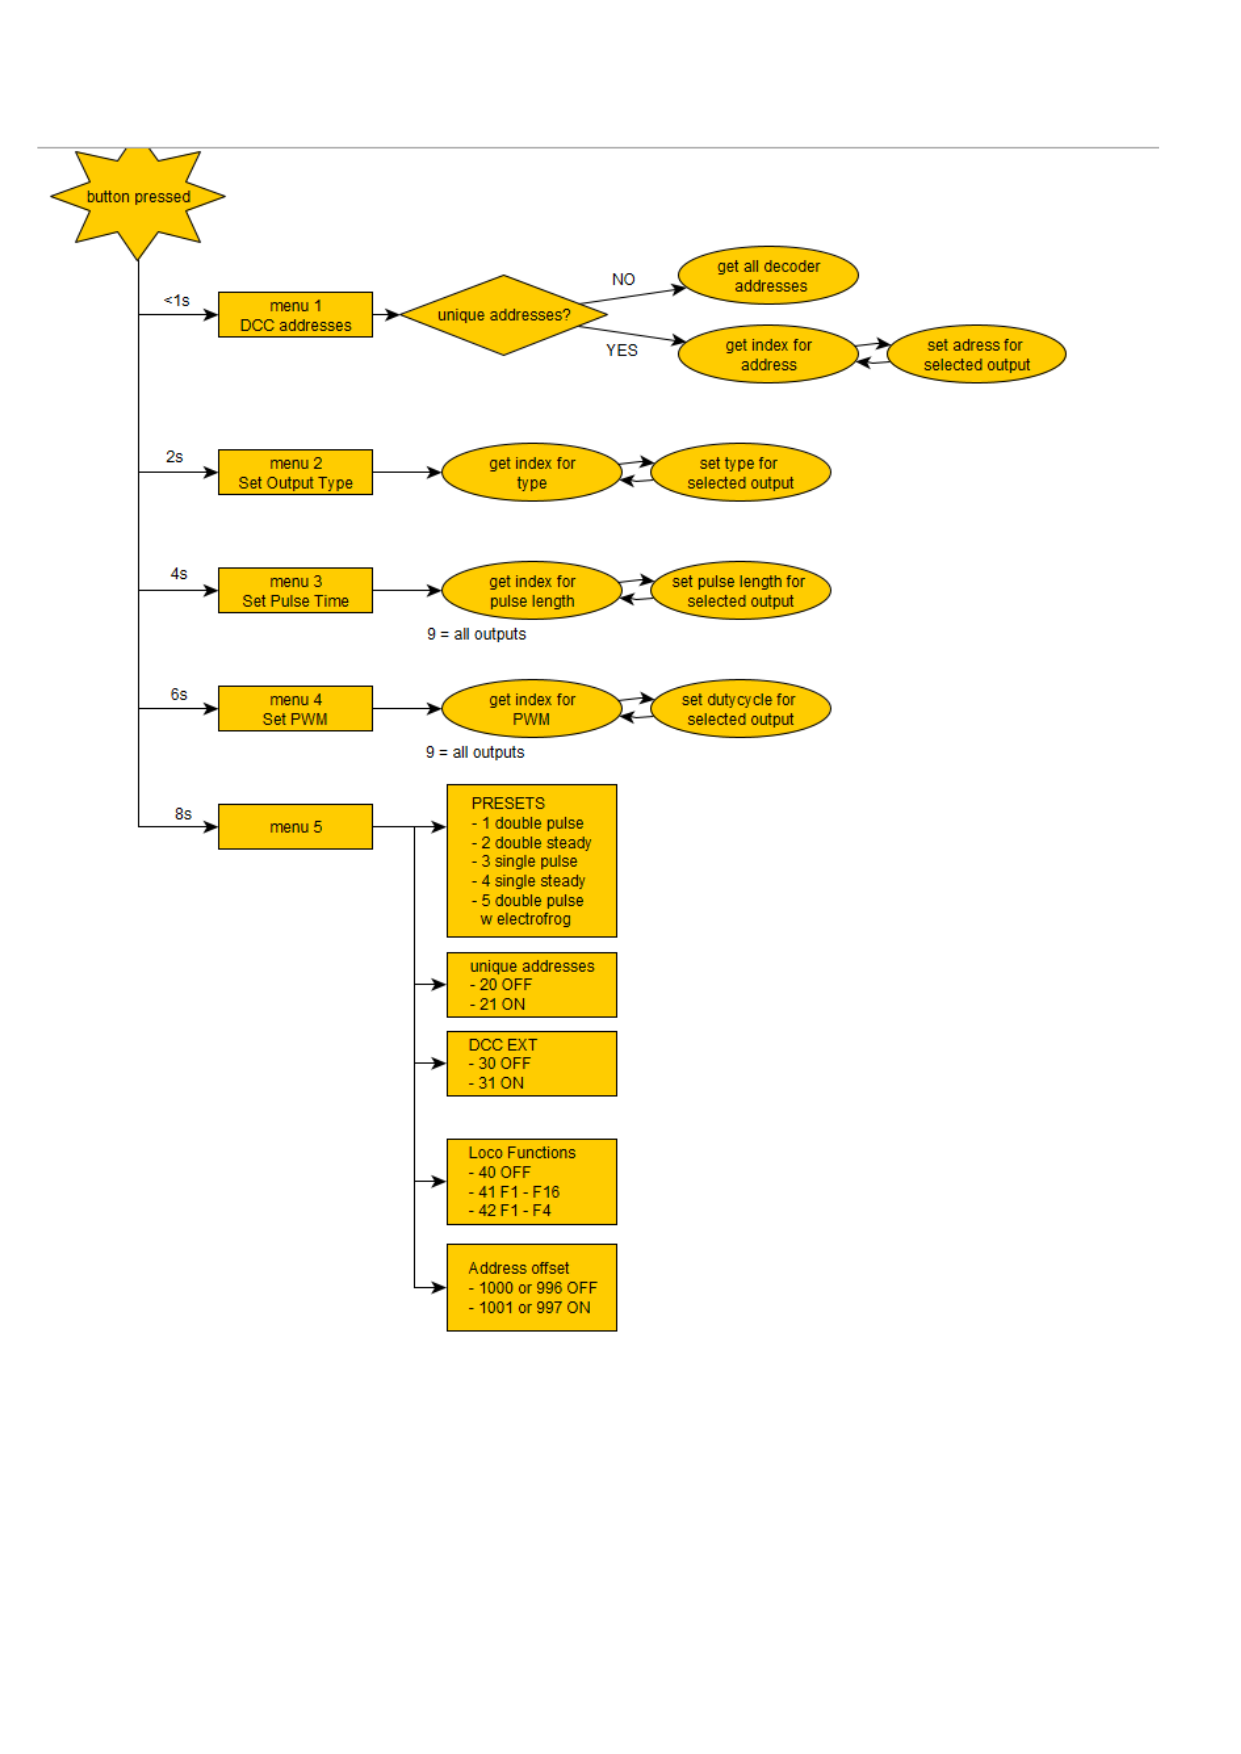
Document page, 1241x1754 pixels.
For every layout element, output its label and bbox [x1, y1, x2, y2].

picture [37, 146, 1160, 1337]
